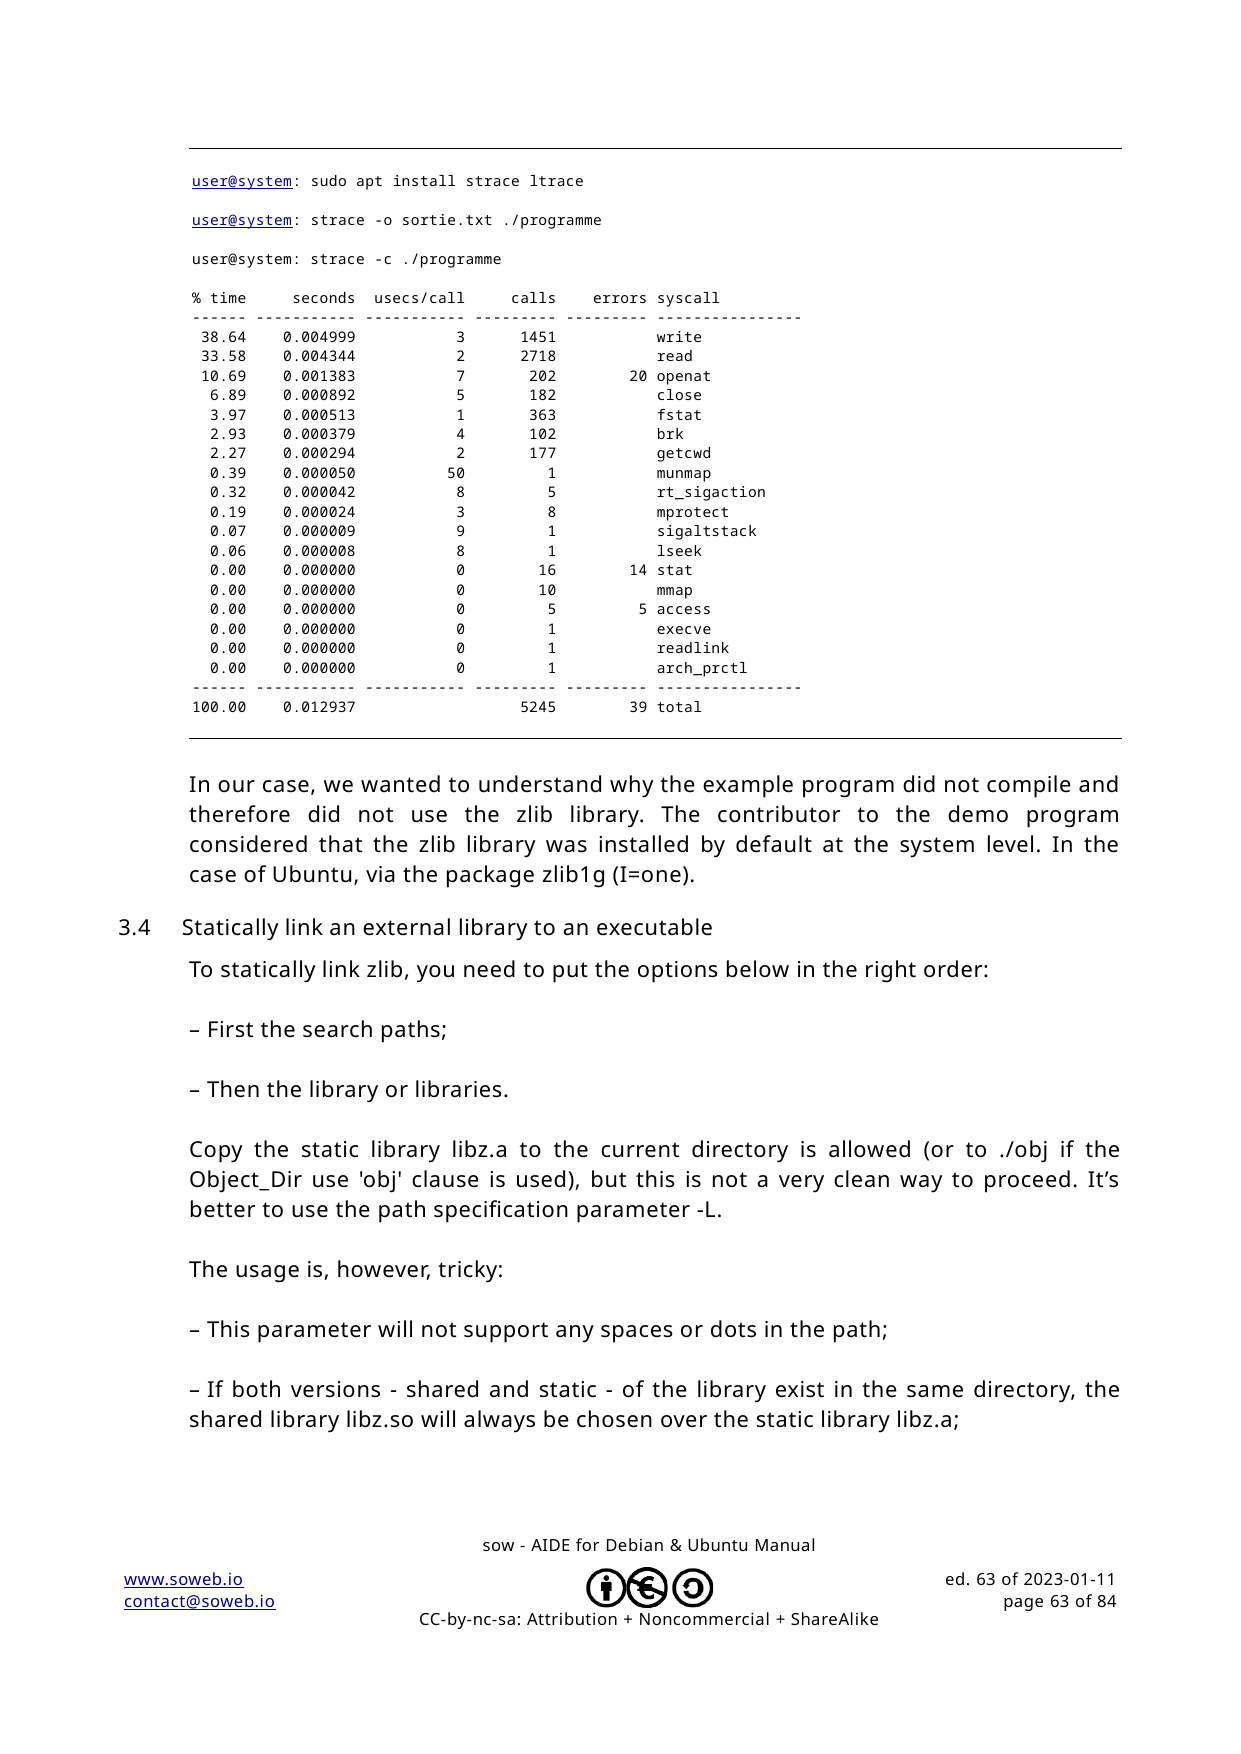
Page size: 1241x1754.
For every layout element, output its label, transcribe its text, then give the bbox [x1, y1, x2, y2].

list 0.39 0.000050 50 1 munmap [189, 460, 1122, 479]
list 0.00 0.000000 0 1 execve [189, 616, 1122, 635]
text – This parameter will not support any spaces or dots in the path; [189, 1314, 1122, 1344]
list ------ ----------- ----------- --------- --------- ---------------- [189, 674, 1122, 693]
list 0.06 0.000008 8 1 lseek [189, 538, 1122, 557]
list 100.00 0.012937 5245 39 total [189, 693, 1122, 738]
list 33.58 0.004344 2 2718 read [189, 343, 1122, 362]
list 0.00 0.000000 0 1 readlink [189, 635, 1122, 654]
list % time seconds usecs/call calls errors syscall [189, 284, 1122, 304]
list 3.97 0.000513 1 363 fstat [189, 401, 1122, 421]
text In our case, we wanted to understand why the example program did not compile and therefore did not use the zlib library. The contributor to the demo program considered that the zlib library was installed by default at the system level. In the case of Ubuntu, via the package zlib1g (I=one). [189, 768, 1122, 888]
list ------ ----------- ----------- --------- --------- ---------------- [189, 304, 1122, 323]
subtitle Statically link an external library to an executable [118, 912, 1122, 942]
text – Then the library or libraries. [189, 1074, 1122, 1104]
text The usage is, however, tricky: [189, 1254, 1122, 1284]
list 0.00 0.000000 0 5 5 access [189, 596, 1122, 616]
text To statically link zlib, you need to put the options below in the right order: [189, 954, 1122, 984]
text – If both versions - shared and static - of the library exist in the same directory, the shared library libz.so will always be chosen over the static library libz.a; [189, 1374, 1122, 1434]
list 2.93 0.000379 4 102 brk [189, 421, 1122, 440]
list 0.00 0.000000 0 10 mmap [189, 577, 1122, 596]
list 0.07 0.000009 9 1 sigaltstack [189, 518, 1122, 538]
picture [672, 1567, 714, 1608]
list 0.00 0.000000 0 16 14 stat [189, 557, 1122, 577]
list 10.69 0.001383 7 202 20 openat [189, 362, 1122, 382]
list 2.27 0.000294 2 177 getcwd [189, 440, 1122, 460]
list user@system: strace -c ./programme [189, 246, 1122, 268]
list 38.64 0.004999 3 1451 write [189, 323, 1122, 343]
list 0.32 0.000042 8 5 rt_sigaction [189, 479, 1122, 499]
list 0.00 0.000000 0 1 arch_prctl [189, 654, 1122, 674]
text – First the search paths; [189, 1014, 1122, 1044]
list 6.89 0.000892 5 182 close [189, 382, 1122, 401]
list 0.19 0.000024 3 8 mprotect [189, 499, 1122, 518]
list user@system: strace -o sortie.txt ./programme [189, 207, 1122, 229]
list user@system: sudo apt install strace ltrace [189, 149, 1122, 190]
text Copy the static library libz.a to the current directory is allowed (or to ./obj if the Object_Dir use 'obj' clause is used), but this is not a very clean way to proceed. It’s better to use the path specification parameter -L. [189, 1134, 1122, 1224]
picture [585, 1567, 668, 1608]
